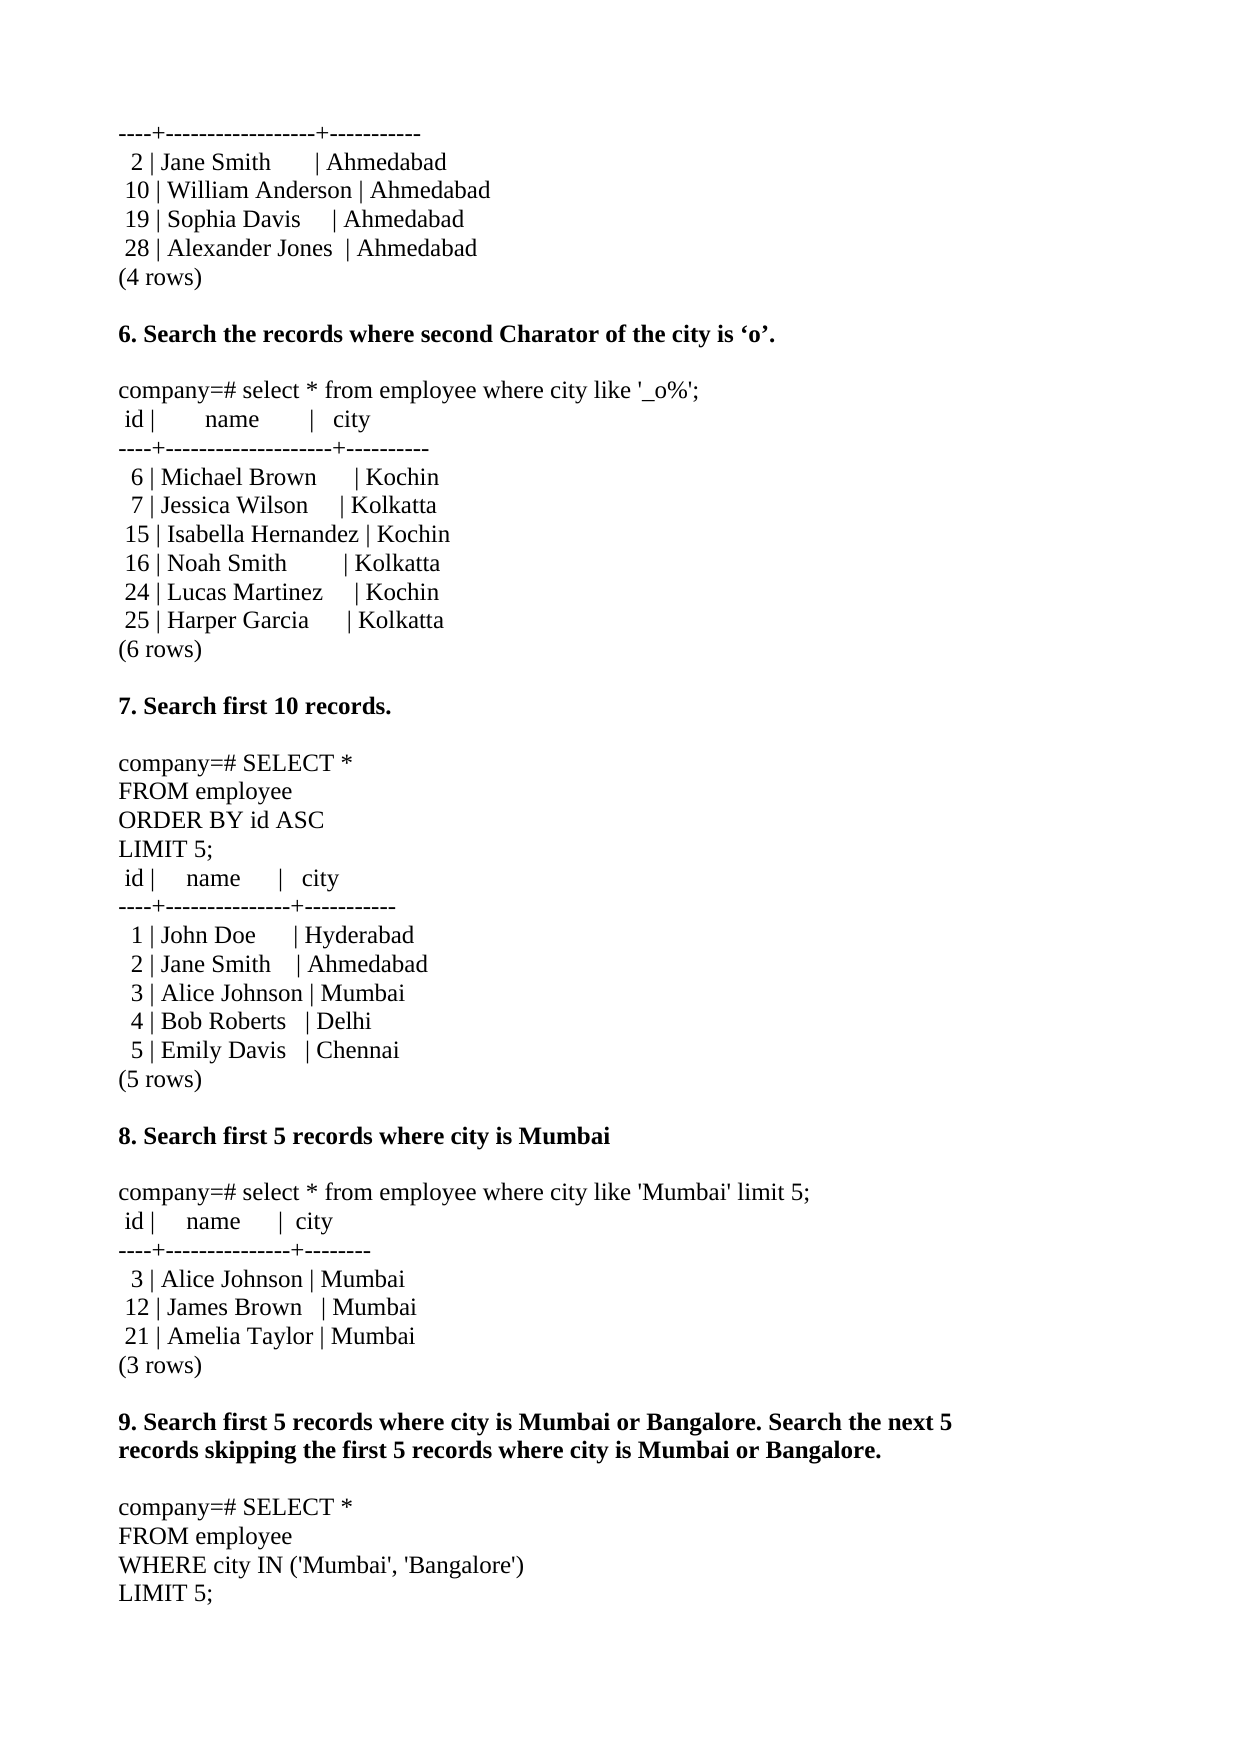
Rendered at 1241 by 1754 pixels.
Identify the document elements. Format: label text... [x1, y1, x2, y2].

text company=# select * from employee where city like '_o%'; [118, 375, 1122, 404]
text 15 | Isabella Hernandez | Kochin [118, 519, 1122, 548]
text id | name | city [118, 404, 1122, 433]
text 12 | James Brown | Mumbai [118, 1292, 1122, 1321]
text company=# SELECT * [118, 1492, 1122, 1521]
text LIMIT 5; [118, 834, 1122, 863]
text ----+---------------+-------- [118, 1235, 1122, 1264]
text company=# SELECT * [118, 748, 1122, 776]
text 4 | Bob Roberts | Delhi [118, 1006, 1122, 1035]
text LIMIT 5; [118, 1578, 1122, 1607]
text 24 | Lucas Martinez | Kochin [118, 577, 1122, 605]
text 1 | John Doe | Hyderabad [118, 920, 1122, 949]
text 6. Search the records where second Charator of the city is ‘o’. [118, 319, 1122, 347]
text 9. Search first 5 records where city is Mumbai or Bangalore. Search the next 5 [118, 1407, 1122, 1436]
text ORDER BY id ASC [118, 805, 1122, 834]
text 25 | Harper Garcia | Kolkatta [118, 605, 1122, 634]
text 16 | Noah Smith | Kolkatta [118, 548, 1122, 577]
text id | name | city [118, 1206, 1122, 1235]
text ----+---------------+----------- [118, 891, 1122, 920]
text (3 rows) [118, 1350, 1122, 1379]
text (4 rows) [118, 262, 1122, 291]
text (5 rows) [118, 1064, 1122, 1093]
text company=# select * from employee where city like 'Mumbai' limit 5; [118, 1177, 1122, 1206]
text FROM employee [118, 1521, 1122, 1550]
text 7 | Jessica Wilson | Kolkatta [118, 490, 1122, 519]
text 5 | Emily Davis | Chennai [118, 1035, 1122, 1064]
text 6 | Michael Brown | Kochin [118, 462, 1122, 490]
text 2 | Jane Smith | Ahmedabad [118, 147, 1122, 176]
text 3 | Alice Johnson | Mumbai [118, 1264, 1122, 1292]
text 3 | Alice Johnson | Mumbai [118, 978, 1122, 1006]
text ----+--------------------+---------- [118, 433, 1122, 462]
text WHERE city IN ('Mumbai', 'Bangalore') [118, 1550, 1122, 1578]
text FROM employee [118, 776, 1122, 805]
text 10 | William Anderson | Ahmedabad [118, 176, 1122, 204]
text (6 rows) [118, 634, 1122, 663]
text 7. Search first 10 records. [118, 691, 1122, 720]
text ----+------------------+----------- [118, 118, 1122, 147]
text 21 | Amelia Taylor | Mumbai [118, 1321, 1122, 1350]
text 2 | Jane Smith | Ahmedabad [118, 949, 1122, 978]
text 8. Search first 5 records where city is Mumbai [118, 1121, 1122, 1149]
text records skipping the first 5 records where city is Mumbai or Bangalore. [118, 1436, 1122, 1464]
text 28 | Alexander Jones | Ahmedabad [118, 233, 1122, 262]
text 19 | Sophia Davis | Ahmedabad [118, 204, 1122, 233]
text id | name | city [118, 863, 1122, 891]
